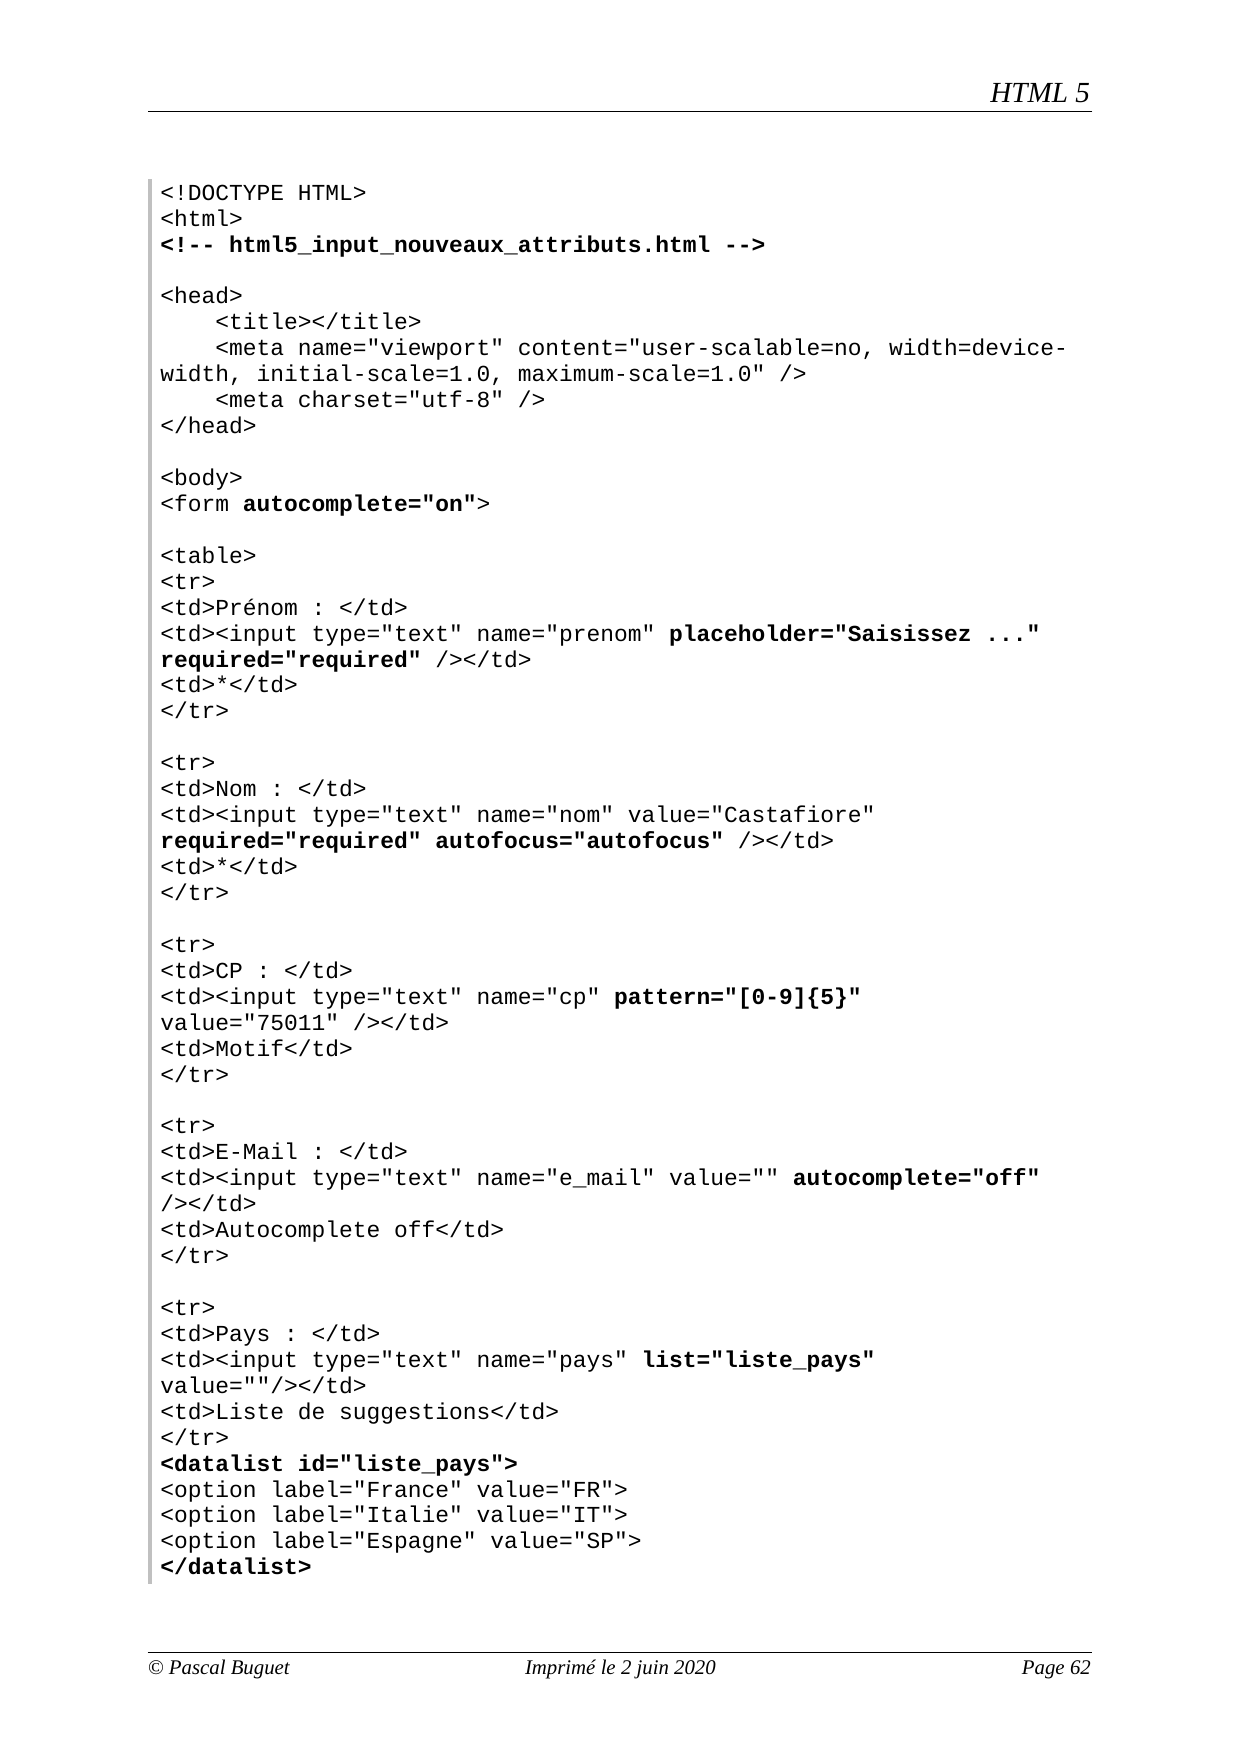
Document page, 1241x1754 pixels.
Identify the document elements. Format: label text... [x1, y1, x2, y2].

text </tr> [152, 1244, 1092, 1270]
text <title></title> [152, 311, 1092, 337]
text <tr> [152, 1296, 1092, 1322]
text </tr> [152, 1063, 1092, 1089]
text <td><input type="text" name="prenom" placeholder="Saisissez ..." required="required" /></td> [152, 622, 1092, 674]
text <td><input type="text" name="e_mail" value="" autocomplete="off" /></td> [152, 1167, 1092, 1218]
text <td><input type="text" name="nom" value="Castafiore" required="required" autofocus="autofocus" /></td> [152, 803, 1092, 855]
text <meta name="viewport" content="user-scalable=no, width=device-width, initial-scale=1.0, maximum-scale=1.0" /> [152, 337, 1092, 388]
text <td><input type="text" name="cp" pattern="[0-9]{5}" value="75011" /></td> [152, 985, 1092, 1037]
text <meta charset="utf-8" /> [152, 388, 1092, 414]
text <td>E-Mail : </td> [152, 1141, 1092, 1167]
text <tr> [152, 570, 1092, 596]
text <td>Motif</td> [152, 1037, 1092, 1063]
text <td>Pays : </td> [152, 1322, 1092, 1348]
text <td>*</td> [152, 855, 1092, 881]
text <tr> [152, 1115, 1092, 1141]
text <tr> [152, 933, 1092, 959]
text <tr> [152, 752, 1092, 778]
text <datalist id="liste_pays"> [152, 1452, 1092, 1478]
text <table> [152, 544, 1092, 570]
text </tr> [152, 1426, 1092, 1452]
text <td><input type="text" name="pays" list="liste_pays" value=""/></td> [152, 1348, 1092, 1400]
text <td>Nom : </td> [152, 778, 1092, 803]
text <option label="Espagne" value="SP"> [152, 1530, 1092, 1556]
text <td>Autocomplete off</td> [152, 1218, 1092, 1244]
text <td>*</td> [152, 674, 1092, 700]
text <td>Prénom : </td> [152, 596, 1092, 622]
text </tr> [152, 700, 1092, 726]
text <option label="Italie" value="IT"> [152, 1504, 1092, 1530]
text <form autocomplete="on"> [152, 492, 1092, 518]
text <html> [152, 207, 1092, 233]
text <td>Liste de suggestions</td> [152, 1400, 1092, 1426]
text <option label="France" value="FR"> [152, 1478, 1092, 1504]
text </datalist> [152, 1556, 1092, 1584]
text </head> [152, 414, 1092, 440]
text <head> [152, 285, 1092, 311]
text <!DOCTYPE HTML> [152, 179, 1092, 207]
text <body> [152, 466, 1092, 492]
text </tr> [152, 881, 1092, 907]
text <!-- html5_input_nouveaux_attributs.html --> [152, 233, 1092, 259]
text <td>CP : </td> [152, 959, 1092, 985]
